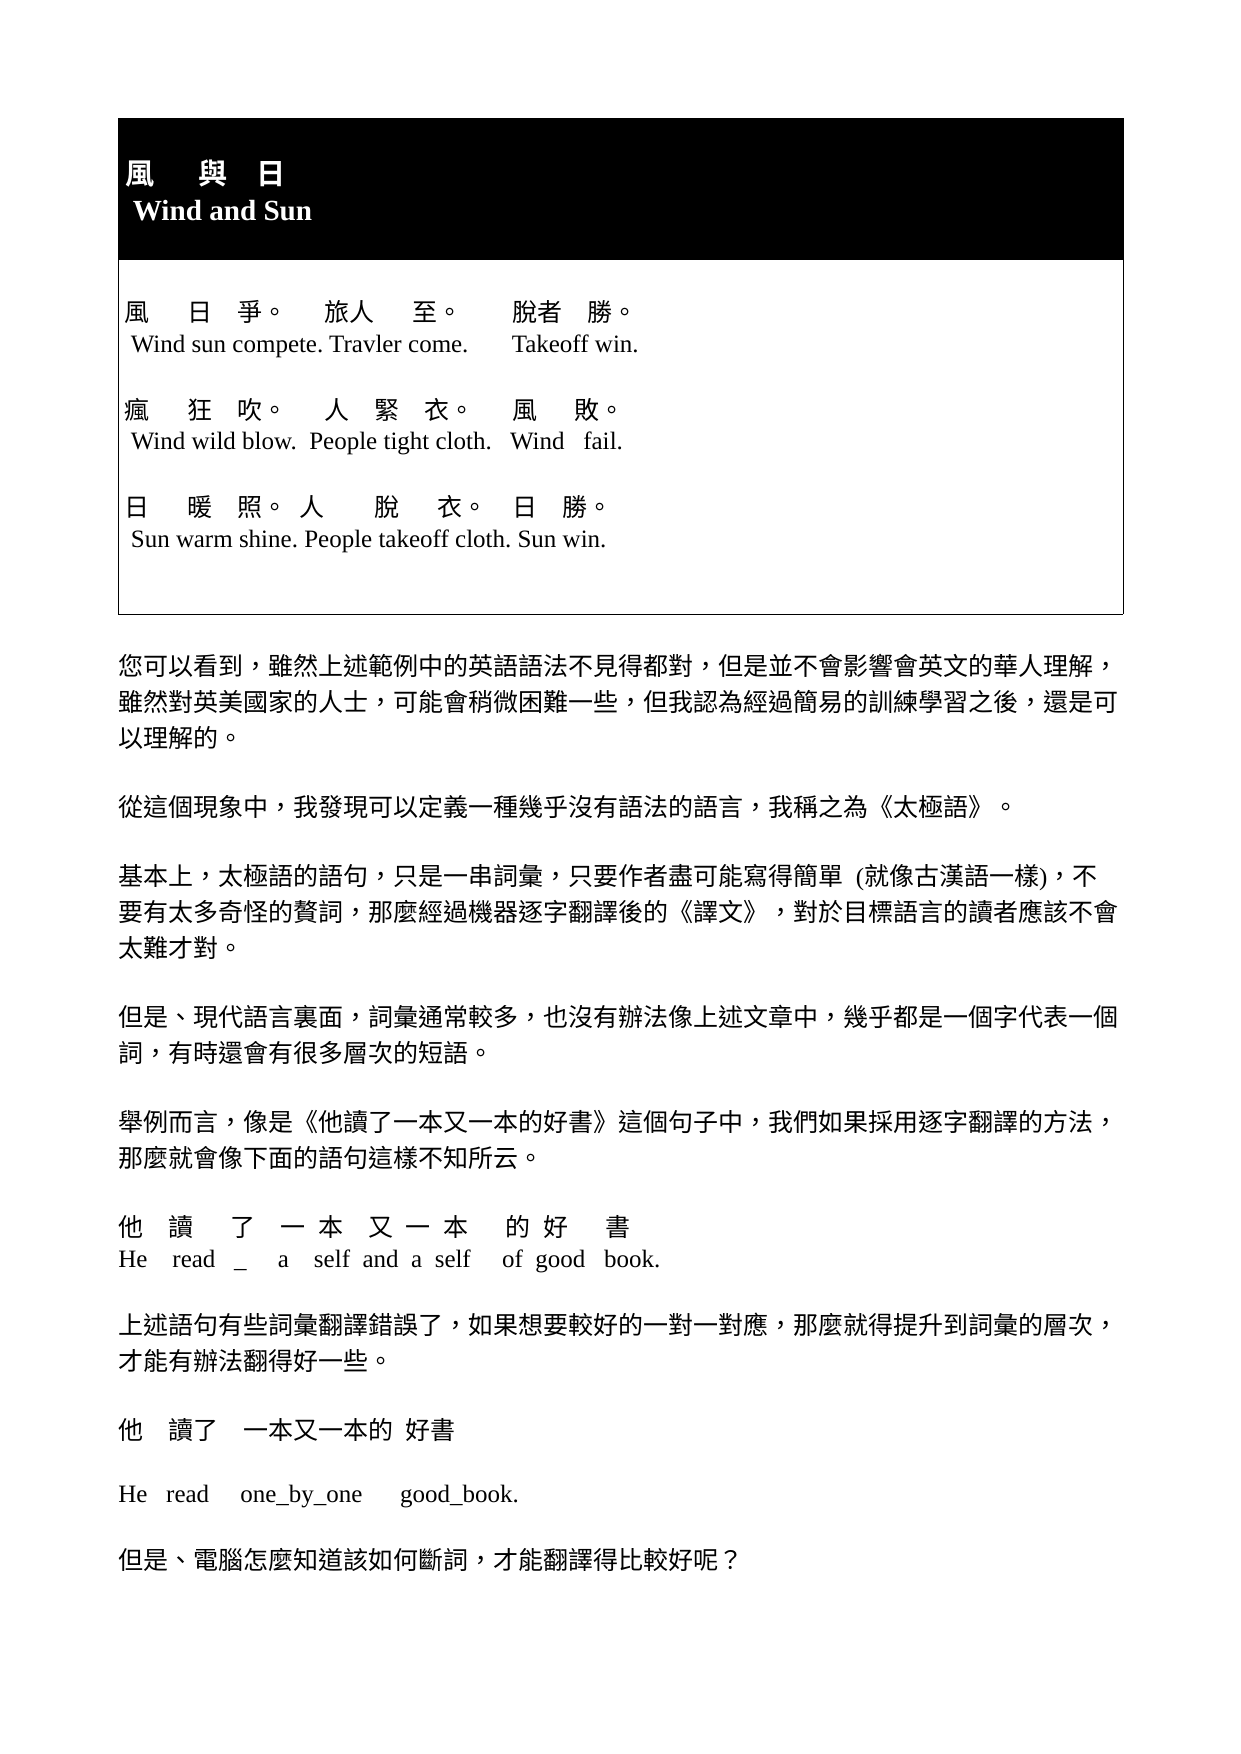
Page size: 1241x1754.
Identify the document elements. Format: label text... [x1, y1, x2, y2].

text 但是、現代語言裏面，詞彙通常較多，也沒有辦法像上述文章中，幾乎都是一個字代表一個詞，有時還會有很多層次的短語。 [118, 998, 1122, 1070]
text 您可以看到，雖然上述範例中的英語語法不見得都對，但是並不會影響會英文的華人理解，雖然對英美國家的人士，可能會稍微困難一些，但我認為經過簡易的訓練學習之後，還是可以理解的。 [118, 646, 1122, 755]
table_header 風 與 日 Wind and Sun [119, 119, 1123, 260]
table_cell 風 日 爭。 旅人 至。 脫者 勝。 Wind sun compete. Travler come. Takeoff win. 瘋 狂 吹。 人 緊 衣。 風 敗。 Wind wild blow. People tight cloth. Wind fail. 日 暖 照。 人 脫 衣。 日 勝。 Sun warm shine. People takeoff cloth. Sun win. [119, 260, 1123, 614]
text 舉例而言，像是《他讀了一本又一本的好書》這個句子中，我們如果採用逐字翻譯的方法，那麼就會像下面的語句這樣不知所云。 [118, 1103, 1122, 1175]
text 基本上，太極語的語句，只是一串詞彙，只要作者盡可能寫得簡單 (就像古漢語一樣)，不要有太多奇怪的贅詞，那麼經過機器逐字翻譯後的《譯文》，對於目標語言的讀者應該不會太難才對。 [118, 856, 1122, 965]
text 他 讀 了 一 本 又 一 本 的 好 書 He read _ a self and a self of good book. [118, 1208, 1122, 1273]
text 他 讀了 一本又一本的 好書 [118, 1410, 1122, 1446]
text He read one_by_one good_book. [118, 1479, 1122, 1508]
text 上述語句有些詞彙翻譯錯誤了，如果想要較好的一對一對應，那麼就得提升到詞彙的層次，才能有辦法翻得好一些。 [118, 1305, 1122, 1378]
text 但是、電腦怎麼知道該如何斷詞，才能翻譯得比較好呢？ [118, 1540, 1122, 1576]
text 從這個現象中，我發現可以定義一種幾乎沒有語法的語言，我稱之為《太極語》。 [118, 788, 1122, 824]
